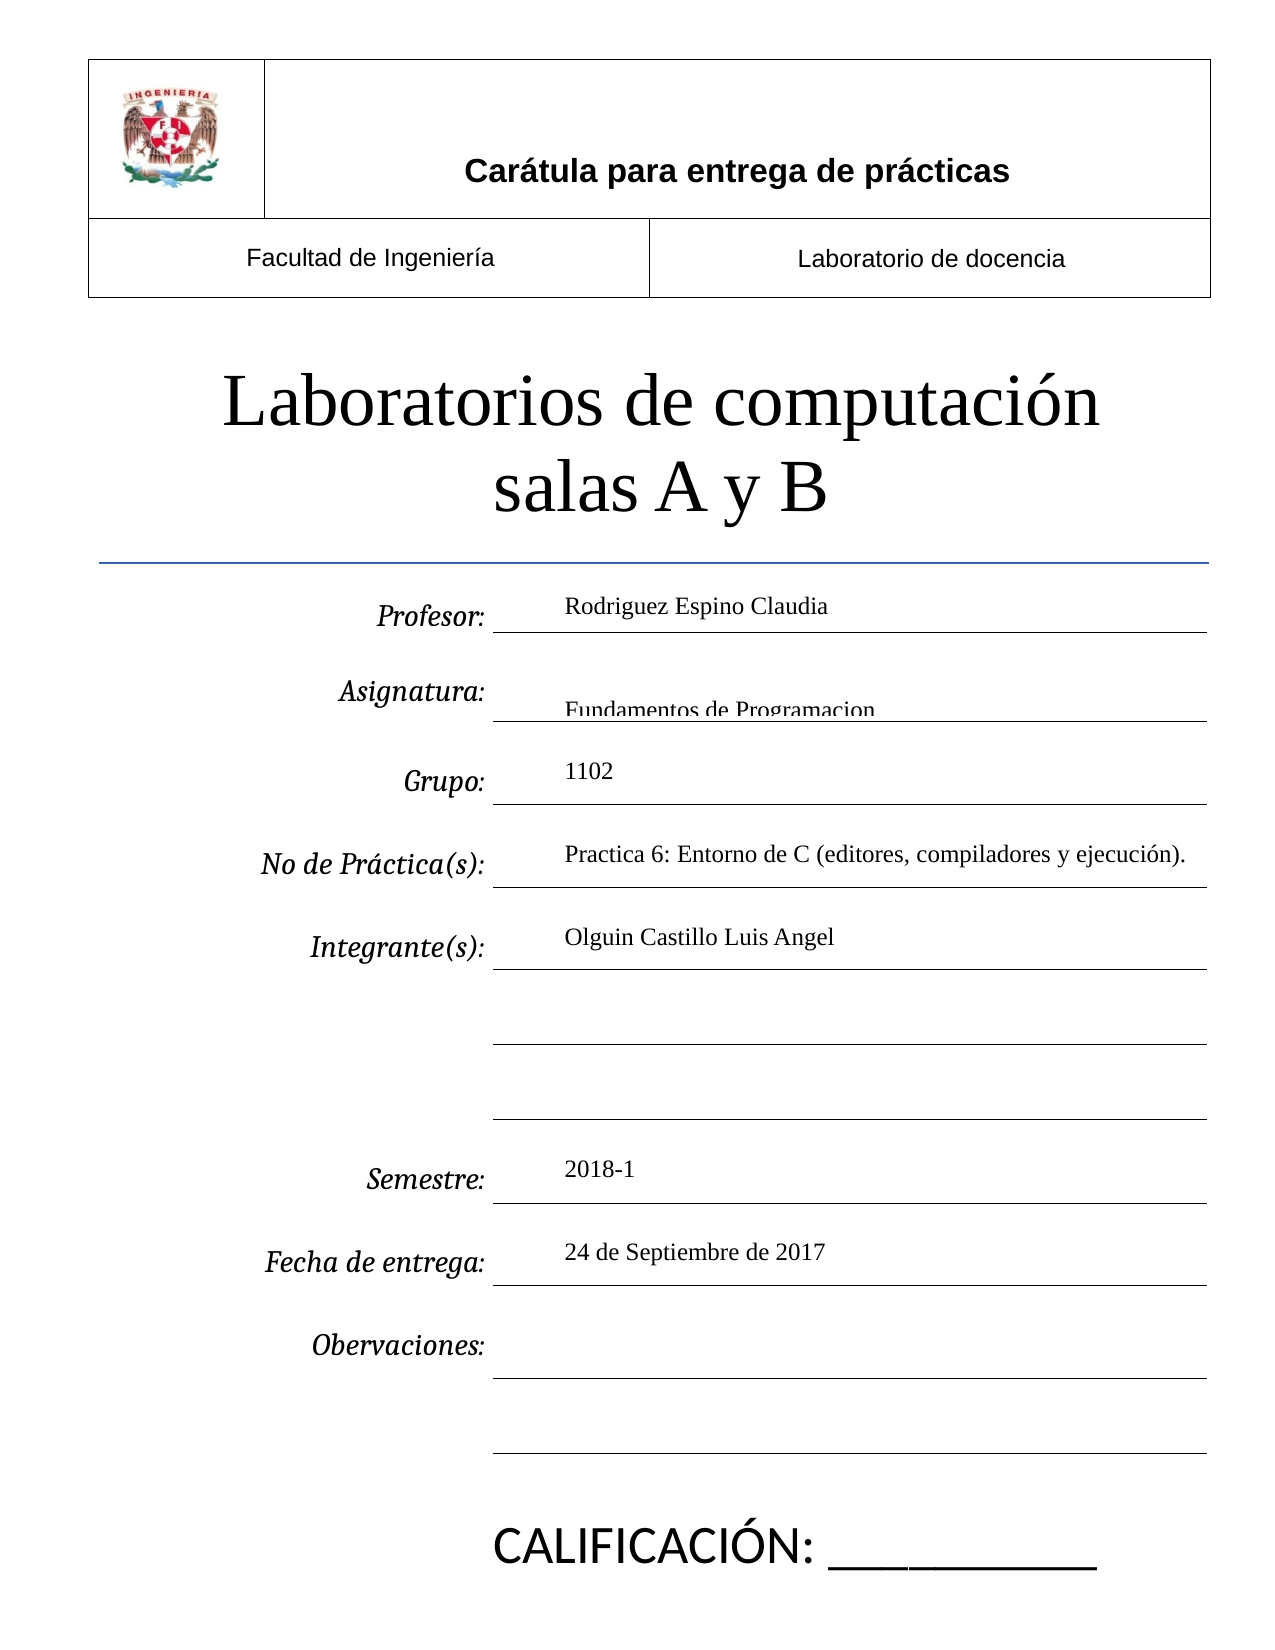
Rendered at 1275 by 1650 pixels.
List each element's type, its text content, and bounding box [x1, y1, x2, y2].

table_cell Olguin Castillo Luis Angel [493, 888, 1207, 969]
table_cell Asignatura: [118, 631, 493, 721]
table_cell Integrante(s): [118, 887, 493, 969]
table_cell [493, 1286, 1207, 1378]
table_cell 2018-1 [493, 1120, 1207, 1202]
table_cell Semestre: [118, 1119, 493, 1202]
table_header Rodriguez Espino Claudia [493, 564, 1207, 631]
table_cell [118, 1044, 493, 1119]
table_cell Fundamentos de Programacion [493, 633, 1207, 721]
table_cell [493, 970, 1207, 1044]
table_header [493, 556, 1207, 562]
table_header [118, 556, 493, 562]
table_cell Facultad de Ingeniería [89, 219, 649, 297]
table_cell No de Práctica(s): [118, 804, 493, 887]
table_cell Obervaciones: [118, 1285, 493, 1378]
table_cell Grupo: [118, 721, 493, 804]
table_cell 24 de Septiembre de 2017 [493, 1204, 1207, 1285]
table_header [89, 60, 264, 217]
text Laboratorios de computación [118, 355, 1205, 441]
table_cell [493, 1379, 1207, 1453]
table_cell 1102 [493, 722, 1207, 804]
table_header Carátula para entrega de prácticas [265, 60, 1210, 217]
table_cell Laboratorio de docencia [650, 219, 1210, 297]
table_cell Fecha de entrega: [118, 1203, 493, 1285]
table_cell [118, 969, 493, 1044]
table_cell [493, 1045, 1207, 1119]
table_cell [118, 1378, 493, 1453]
text CALIFICACIÓN: __________ [118, 1511, 1205, 1577]
table_header Profesor: [118, 564, 493, 631]
table_cell Practica 6: Entorno de C (editores, compiladores y ejecución). [493, 805, 1207, 887]
text salas A y B [118, 441, 1205, 528]
